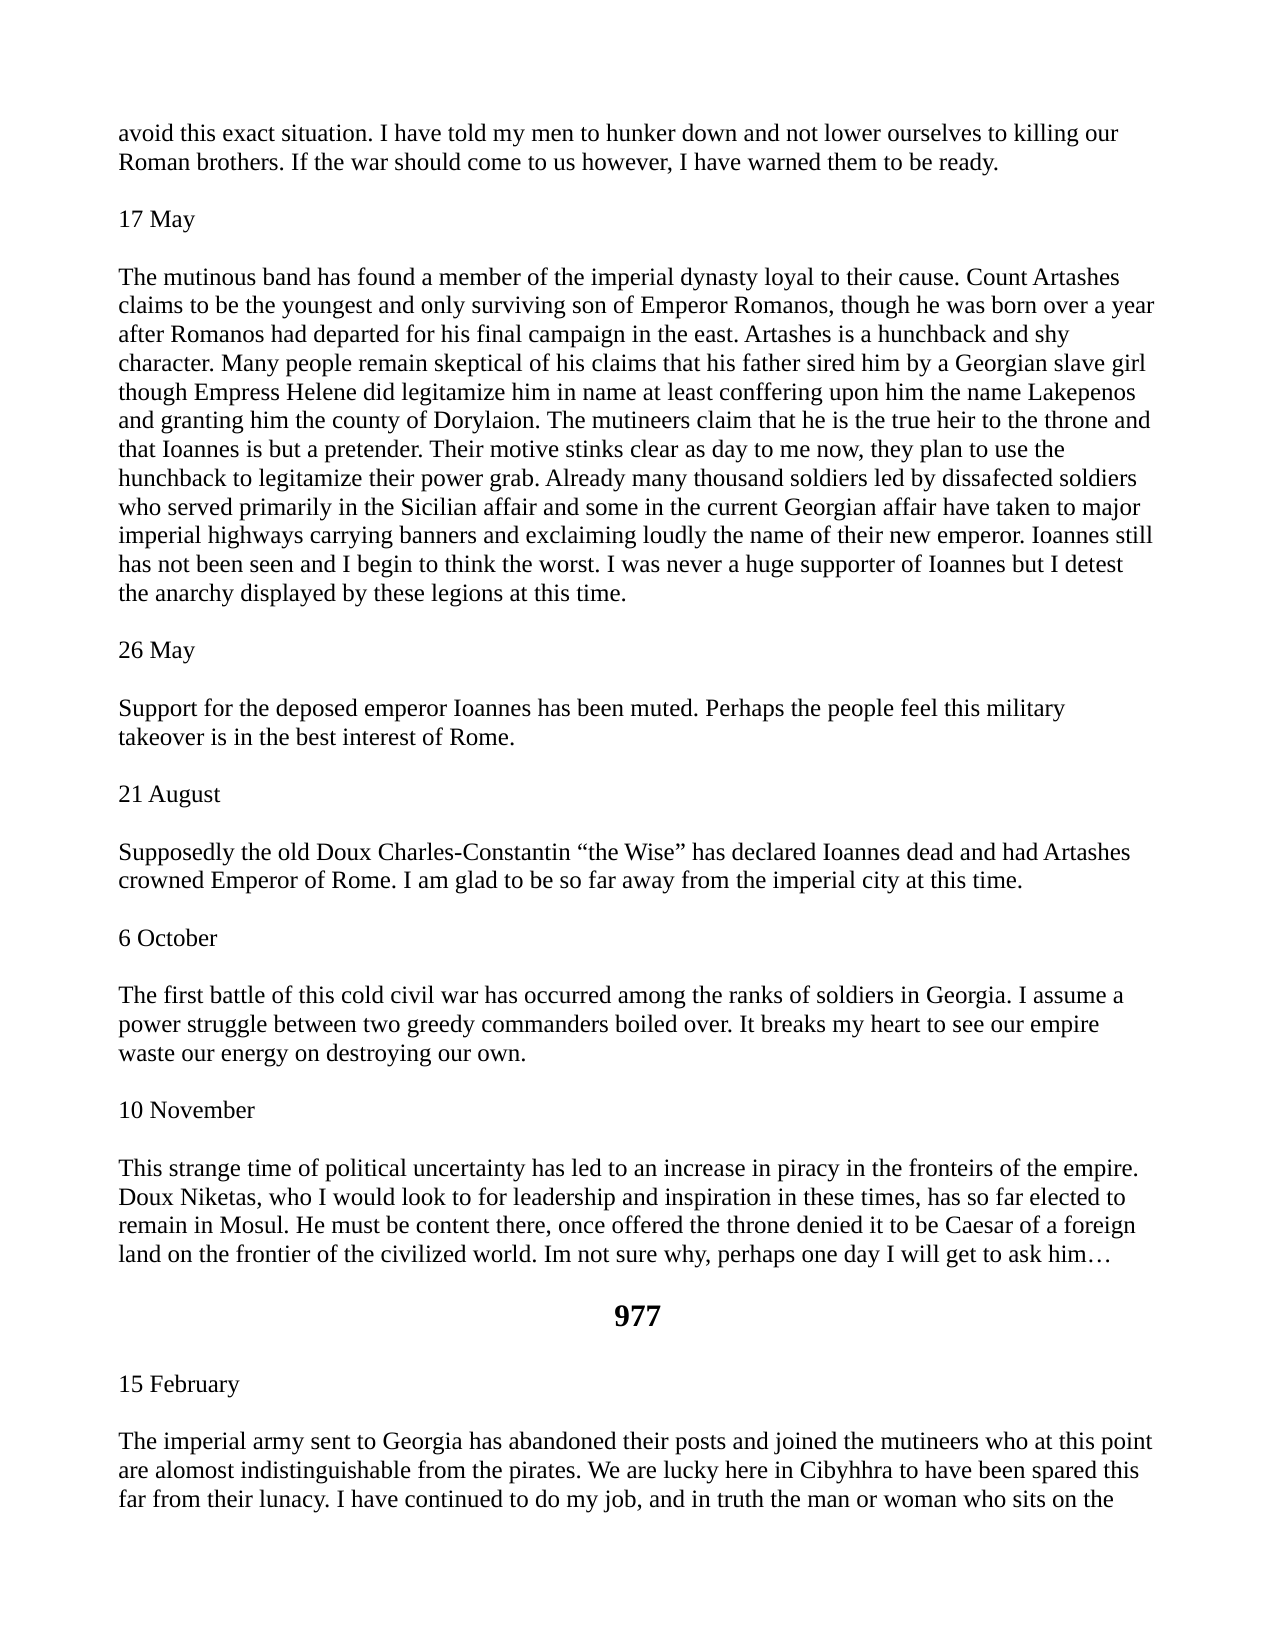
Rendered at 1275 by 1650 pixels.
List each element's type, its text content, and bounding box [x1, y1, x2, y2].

text 15 February [118, 1369, 1157, 1397]
text avoid this exact situation. I have told my men to hunker down and not lower ourselves to killing our Roman brothers. If the war should come to us however, I have warned them to be ready. [118, 118, 1157, 176]
text 6 October [118, 923, 1157, 952]
text 26 May [118, 636, 1157, 664]
text 977 [118, 1297, 1157, 1333]
text This strange time of political uncertainty has led to an increase in piracy in the fronteirs of the empire. Doux Niketas, who I would look to for leadership and inspiration in these times, has so far elected to remain in Mosul. He must be content there, once offered the throne denied it to be Caesar of a foreign land on the frontier of the civilized world. Im not sure why, perhaps one day I will get to ask him… [118, 1153, 1157, 1268]
text Supposedly the old Doux Charles-Constantin “the Wise” has declared Ioannes dead and had Artashes crowned Emperor of Rome. I am glad to be so far away from the imperial city at this time. [118, 837, 1157, 894]
text The first battle of this cold civil war has occurred among the ranks of soldiers in Georgia. I assume a power struggle between two greedy commanders boiled over. It breaks my heart to see our empire waste our energy on destroying our own. [118, 981, 1157, 1067]
text The mutinous band has found a member of the imperial dynasty loyal to their cause. Count Artashes claims to be the youngest and only surviving son of Emperor Romanos, though he was born over a year after Romanos had departed for his final campaign in the east. Artashes is a hunchback and shy character. Many people remain skeptical of his claims that his father sired him by a Georgian slave girl though Empress Helene did legitamize him in name at least conffering upon him the name Lakepenos and granting him the county of Dorylaion. The mutineers claim that he is the true heir to the throne and that Ioannes is but a pretender. Their motive stinks clear as day to me now, they plan to use the hunchback to legitamize their power grab. Already many thousand soldiers led by dissafected soldiers who served primarily in the Sicilian affair and some in the current Georgian affair have taken to major imperial highways carrying banners and exclaiming loudly the name of their new emperor. Ioannes still has not been seen and I begin to think the worst. I was never a huge supporter of Ioannes but I detest the anarchy displayed by these legions at this time. [118, 262, 1157, 607]
text Support for the deposed emperor Ioannes has been muted. Perhaps the people feel this military takeover is in the best interest of Rome. [118, 693, 1157, 751]
text 21 August [118, 779, 1157, 808]
text 10 November [118, 1096, 1157, 1124]
text 17 May [118, 204, 1157, 233]
text The imperial army sent to Georgia has abandoned their posts and joined the mutineers who at this point are alomost indistinguishable from the pirates. We are lucky here in Cibyhhra to have been spared this far from their lunacy. I have continued to do my job, and in truth the man or woman who sits on the [118, 1426, 1157, 1512]
